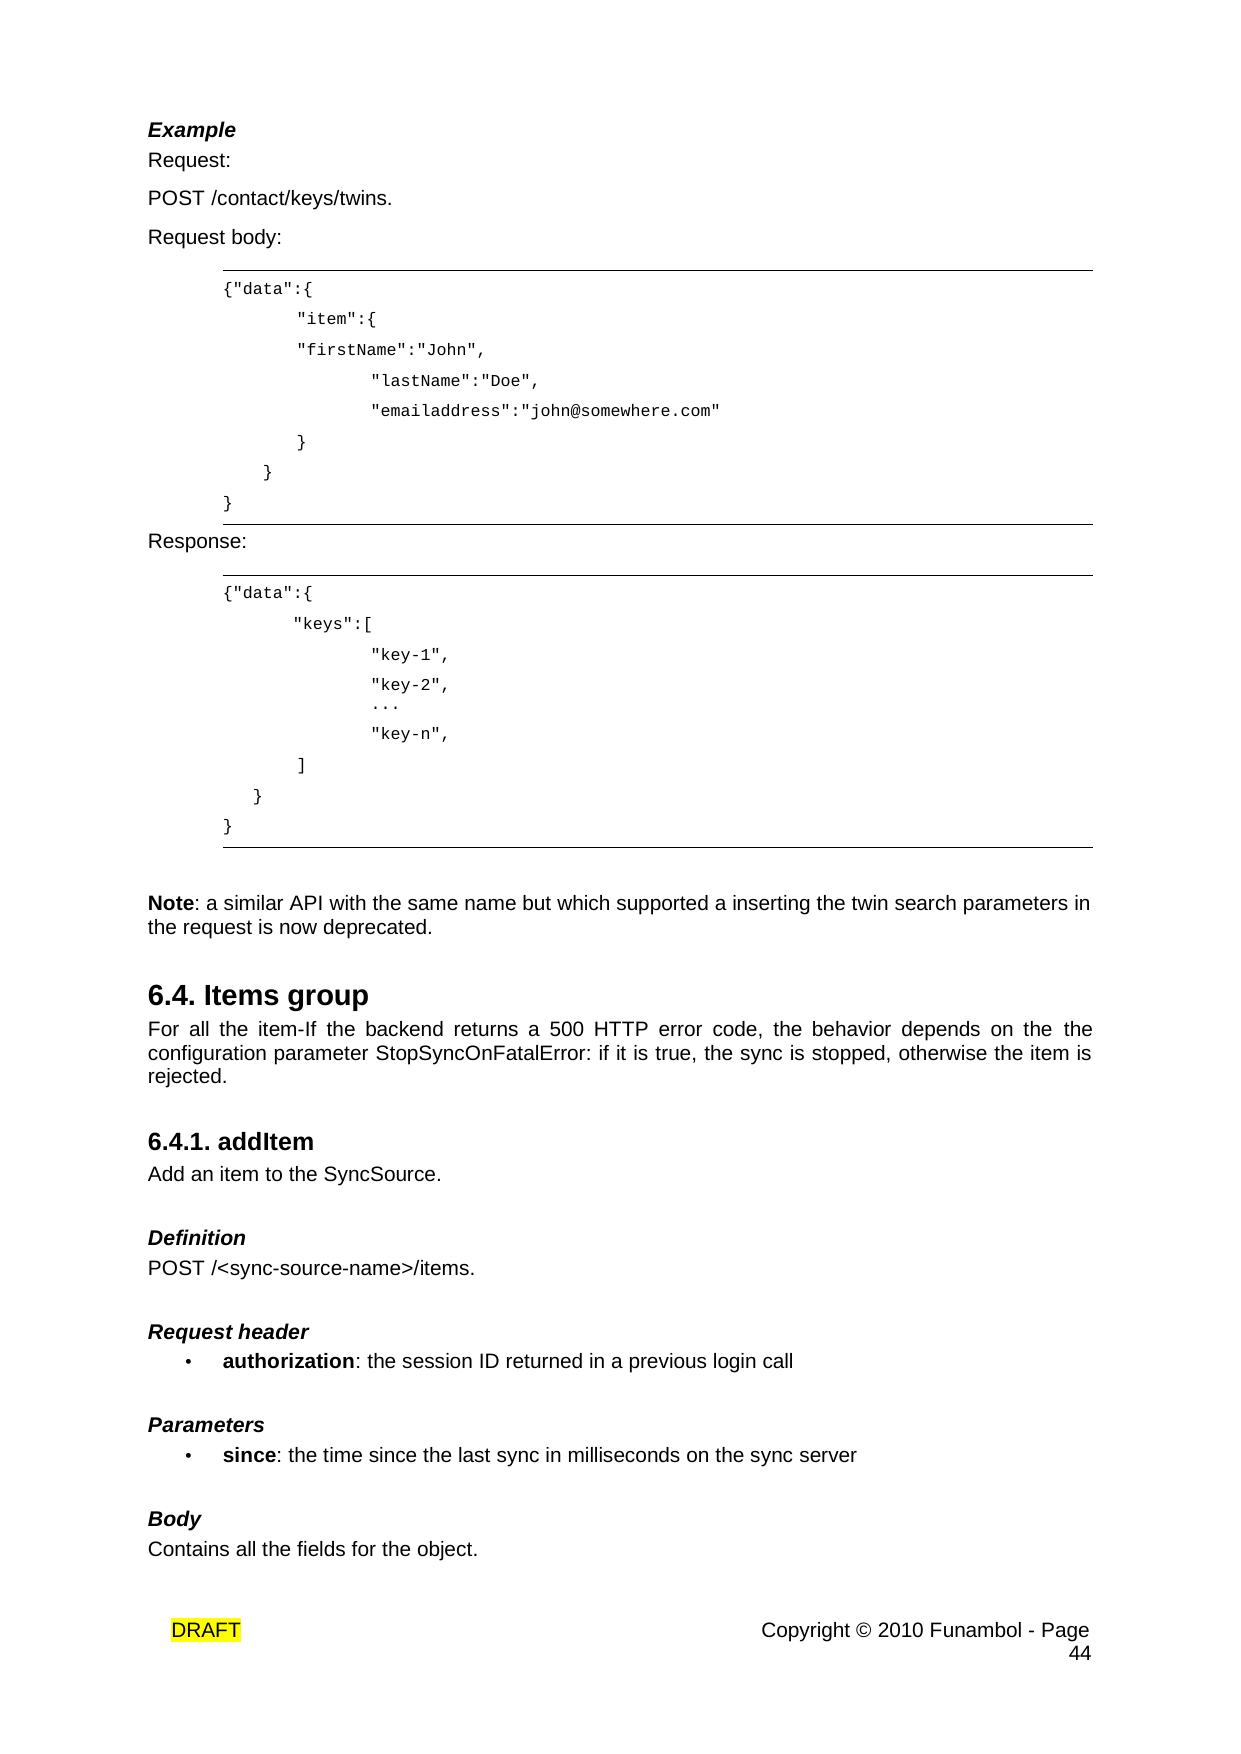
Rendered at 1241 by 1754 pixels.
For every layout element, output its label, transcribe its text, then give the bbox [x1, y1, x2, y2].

text "key-1", [223, 636, 1093, 665]
text "key-2", ... [223, 666, 1093, 714]
text ] [223, 746, 1093, 775]
subtitle Request header [148, 1320, 1093, 1344]
text } [223, 777, 1093, 806]
text } [223, 423, 1093, 452]
text Request body: [148, 225, 1093, 249]
text "item":{ [223, 301, 1093, 330]
subtitle Example [148, 118, 1093, 142]
text Note: a similar API with the same name but which supported a inserting the twin search parameters in the request is now deprecated. [148, 892, 1093, 939]
text "lastName":"Doe", [223, 362, 1093, 391]
subtitle Body [148, 1507, 1093, 1531]
text POST /<sync-source-name>/items. [148, 1256, 1093, 1280]
subtitle Items group [148, 979, 1093, 1011]
text } [223, 454, 1093, 483]
subtitle Parameters [148, 1413, 1093, 1437]
text } [223, 807, 1093, 847]
list since: the time since the last sync in milliseconds on the sync server [185, 1444, 1093, 1467]
list authorization: the session ID returned in a previous login call [185, 1350, 1093, 1373]
text } [223, 484, 1093, 524]
text {"data":{ [223, 271, 1093, 299]
text "key-n", [223, 716, 1093, 745]
text "emailaddress":"john@somewhere.com" [223, 392, 1093, 422]
text POST /contact/keys/twins. [148, 187, 1093, 210]
text For all the item-If the backend returns a 500 HTTP error code, the behavior depends on the the configuration parameter StopSyncOnFatalError: if it is true, the sync is stopped, otherwise the item is rejected. [148, 1017, 1093, 1088]
text Contains all the fields for the object. [148, 1537, 1093, 1561]
text Add an item to the SyncSource. [148, 1162, 1093, 1186]
text "keys":[ [223, 605, 1093, 634]
text "firstName":"John", [223, 331, 1093, 360]
text {"data":{ [223, 576, 1093, 604]
subtitle addItem [148, 1128, 1093, 1156]
subtitle Definition [148, 1226, 1093, 1250]
text Request: [148, 148, 1093, 172]
text Response: [148, 530, 1093, 553]
